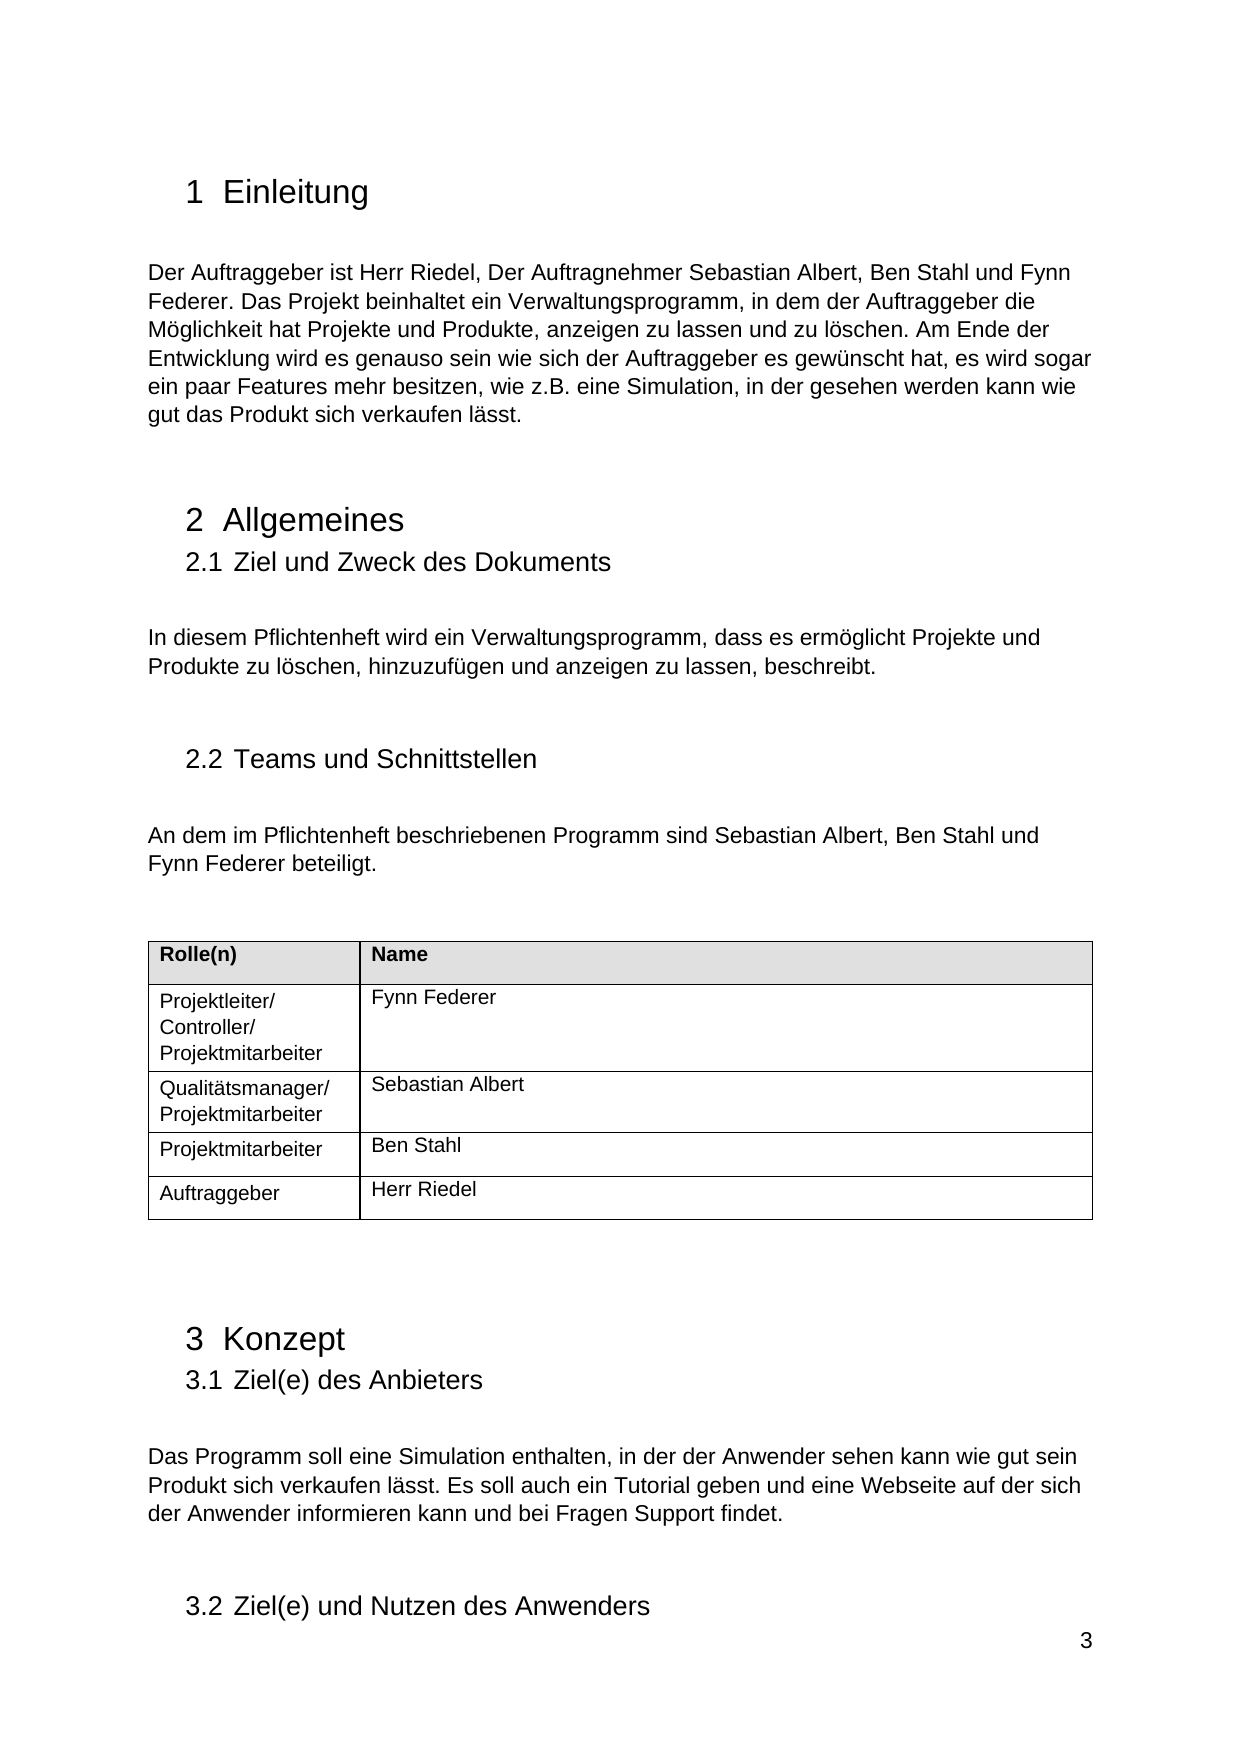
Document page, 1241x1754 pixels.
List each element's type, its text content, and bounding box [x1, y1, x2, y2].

table_cell Auftraggeber [149, 1177, 359, 1219]
text In diesem Pflichtenheft wird ein Verwaltungsprogramm, dass es ermöglicht Projekte und Produkte zu löschen, hinzuzufügen und anzeigen zu lassen, beschreibt. [148, 624, 1093, 679]
table_cell Ben Stahl [361, 1133, 1092, 1176]
table_header Name [361, 942, 1092, 984]
subtitle Allgemeines [185, 500, 1093, 538]
subtitle Einleitung [185, 173, 1093, 211]
text Der Auftraggeber ist Herr Riedel, Der Auftragnehmer Sebastian Albert, Ben Stahl und Fynn Federer. Das Projekt beinhaltet ein Verwaltungsprogramm, in dem der Auftraggeber die Möglichkeit hat Projekte und Produkte, anzeigen zu lassen und zu löschen. Am Ende der Entwicklung wird es genauso sein wie sich der Auftraggeber es gewünscht hat, es wird sogar ein paar Features mehr besitzen, wie z.B. eine Simulation, in der gesehen werden kann wie gut das Produkt sich verkaufen lässt. [148, 259, 1093, 428]
subtitle Konzept [185, 1319, 1093, 1357]
table_cell Sebastian Albert [361, 1072, 1092, 1132]
subtitle Teams und Schnittstellen [185, 743, 1093, 774]
table_cell Herr Riedel [361, 1177, 1092, 1219]
table_cell Projektleiter/Controller/Projektmitarbeiter [149, 985, 359, 1071]
subtitle Ziel(e) des Anbieters [185, 1364, 1093, 1396]
table_header Rolle(n) [149, 942, 359, 984]
text Das Programm soll eine Simulation enthalten, in der der Anwender sehen kann wie gut sein Produkt sich verkaufen lässt. Es soll auch ein Tutorial geben und eine Webseite auf der sich der Anwender informieren kann und bei Fragen Support findet. [148, 1443, 1093, 1526]
subtitle Ziel und Zweck des Dokuments [185, 546, 1093, 577]
table_cell Qualitätsmanager/Projektmitarbeiter [149, 1072, 359, 1132]
subtitle Ziel(e) und Nutzen des Anwenders [185, 1590, 1093, 1621]
table_cell Projektmitarbeiter [149, 1133, 359, 1176]
table_cell Fynn Federer [361, 985, 1092, 1071]
text An dem im Pflichtenheft beschriebenen Programm sind Sebastian Albert, Ben Stahl und Fynn Federer beteiligt. [148, 822, 1093, 877]
